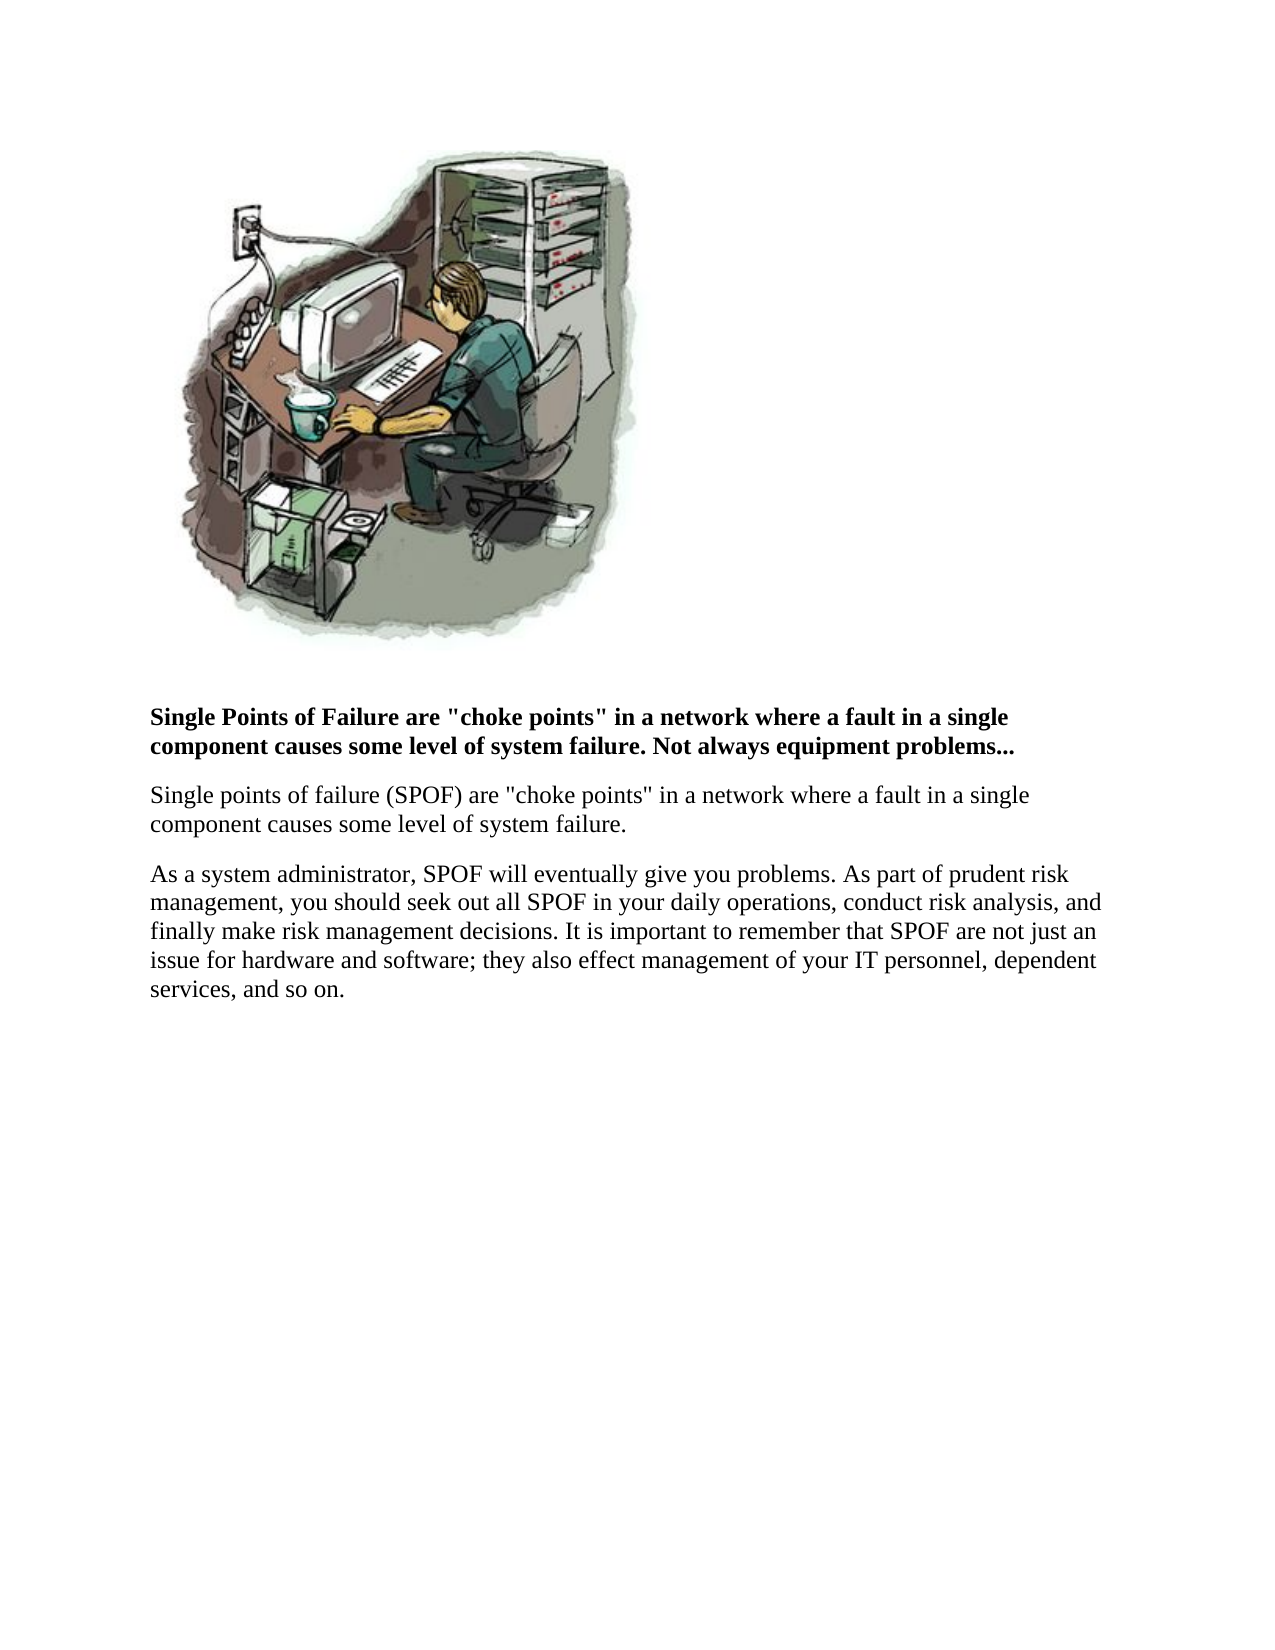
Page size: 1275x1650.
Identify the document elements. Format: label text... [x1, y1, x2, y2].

text Single Points of Failure are "choke points" in a network where a fault in a single component causes some level of system failure. Not always equipment problems... [150, 702, 1125, 759]
text Single points of failure (SPOF) are "choke points" in a network where a fault in a single component causes some level of system failure. [150, 780, 1125, 838]
text As a system administrator, SPOF will eventually give you problems. As part of prudent risk management, you should seek out all SPOF in your daily operations, conduct risk analysis, and finally make risk management decisions. It is important to remember that SPOF are not just an issue for hardware and software; they also effect management of your IT personnel, dependent services, and so on. [150, 859, 1125, 1002]
